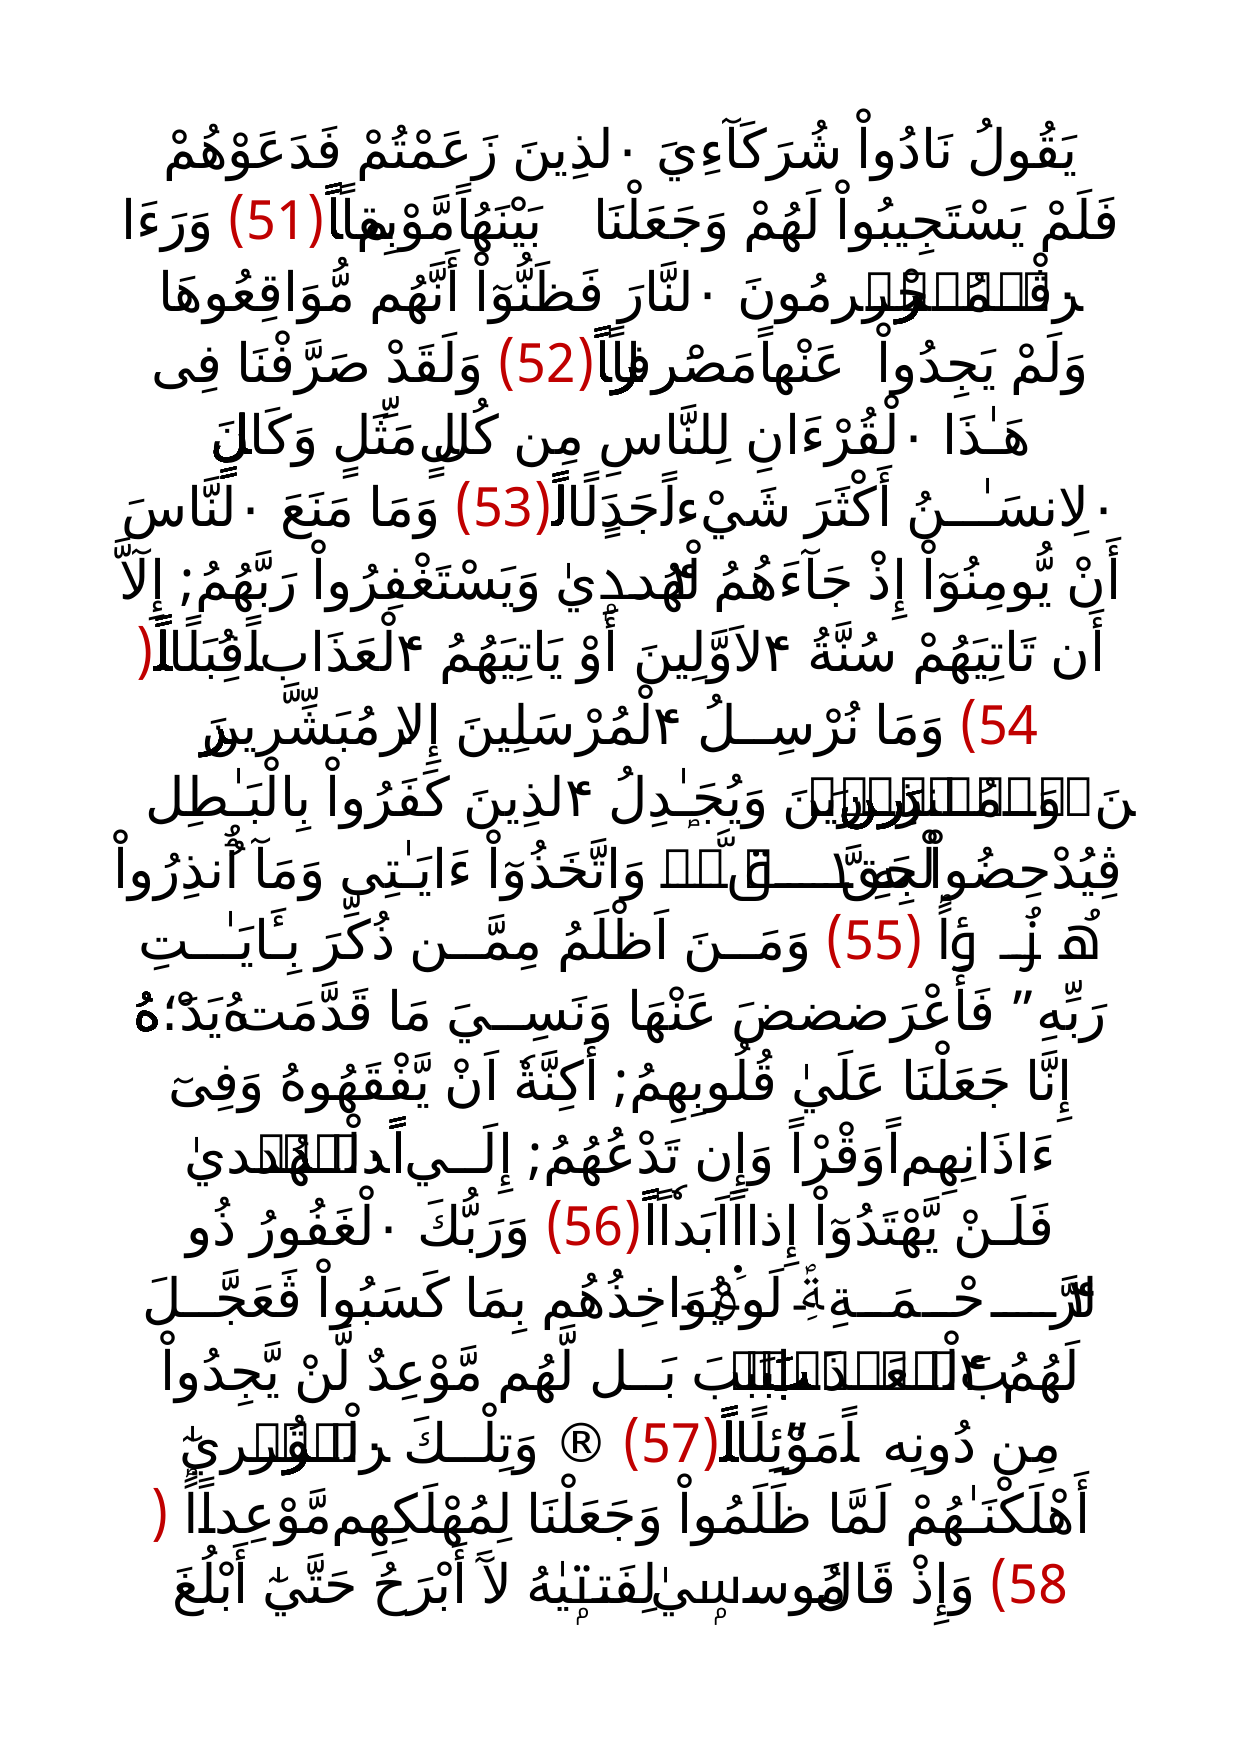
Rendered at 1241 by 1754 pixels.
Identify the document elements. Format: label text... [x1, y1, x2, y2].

text لَهُمْ جَنَّـٰــتُ عَدْنٍ تَجْرۣى مِــن تَحْتِهِمُ ۴لاَنْهَـٰرُ يُحَلَّوْنَ فِيهَا مِــنَ اَسَاوۣرَ مِــن ذَهَــبٍ وَيَلْبَسُونَ ثِيَاباٗ خُضْراً مِّــن سُندُسٍ وَإِسْتَبْرَقٍ مُّتَّكِـِٕينَ فِيهَا عَلَــي ۰لاَرَآئِكِؐ نِعْمَ ۰لثَّوَابُؐ وَحَسُنَتْ مُرْتَفَقاًؐ (31) وَاضْرۣبببْ لَهُم مَّثَلًا رَّجُلَيْنِ جَعَلْنَا لَأِحَدِهِمَا جَنَّتَيْـنِ مِنَ اَعْنَـٰــبٍ وَحَفَفْنَـٰهُمَا بِنَخْلٍ وَجَعَلْنَا بَيْنَهُمَا زَرْعاًؐ (32) كِلْتَا ۰لْجَنَّتَيْــنۣ ءَاتَــتُ ۷كْلَهَا وَلَمْ تَظْلِم مِّنْهُ شَيْـٔاًؐ وَفَجَّرْنَا خِچَلَهُمَا نَهَراً (33) وَكَانَ لَهُ„ ثُمُرٌؐ فَقَالَ ڤِصَـٰحِبِهِ” وَهُوَ يُحَاوۣرُهُ; أَنَآ أَكْثَرُ مِنــكَ مَالًا وَأَعَزُّ نَفَراًؐ (34) وَدَخَـلَ جَنَّتَهُ„ وَهُوَ ظَالِمٌ لِّنَفْسِهِؐ” قَالَ مَآ أَظُنُّ أَن تَبِيدَ هَـٰذِهِ“ أَبَداً وَمَآ أَظُــنُّ ۴لسَّاعَةَ قَآئِمَةً وَلَئِن رُّدِدتُّ إِلَيٰ رَبِّى لَأَجِدَنَّ خَيْراً مِّنْهُمَا مُنقَلَباًؐ (35) قَالَ لَهُ„ صَـٰحِبُهُ„ وَهُوَ يُحَاوۣرُهُ; أَكَفَرْتَ بِاﻟ﮲ خَلَقَكَ مِن تُرَابٍ ثُمَّ مِن نُّطْفَةٍ ثُمَّ سَوّۭيٰــكَ رَجُلًؐا (36) چَّـكِنَّا هُوَ ۰للَّهُ رَبِّى وَلآَ ٱُشْرۣكككُ بِرَبِّــيَ أَحَداًؐ (37) وَلَوْلآَ إِذْ دَخَلْتَ جَنَّتَــكَ قُلْتَ مَا شَآءَ ۰للَّهُ لاَ قُوَّةَ إِلاَّ بِاللَّهِؐ إِن تَرَنِ أَنَآ أَقَلَّ مِنكَ مَالًا وَوَلَداً (38) فَعَسۭيٰ رَبِّيَ أَنْ يُّوتِيَــنۣ” خَيْراً مِّن جَنَّتِــكَ وَيُرْسِــلَ عَلَيْهَا حُسْبَـٰناً مِّــنَ ۰لسَّمَآءِ فَتُصْبِحَ صَعِيداً زَلَقاٗ (39) اَوْ يُصْبِحَ مَآؤُهَا غَوْراً فَلَــن تَسْتَطِيعَ لَهُ„ طَلَباًؐ (40) ® وَٱُحِيطَ بِثُمُرۣهِ” فَأَصْبَحَ يُقَلِّبُ كَفَّيْهِ عَلَــيٰ مَآ أَنفَقَ فِيهَا وَهِيَ خَاوۣيَة٘ عَلَيٰ عُرُوشِهَا وَيَقُولُ يَـٰلَيْتَنِى لَمُ ۷شْرۣكْ بِرَبِّــيَ أَحَداًؐ (41) وَلَمْ تَكُــن لَّهُ„ فِـيؕةٌ يَنصُرُونَهُ„ مِن دُونِ ۱للَّهِؐ وَمَا كَانننَ مُنتَصِراٗؐ (42) هُنَالِــكَ ۰لْوَچَيَةُ لِلهِ ۱لْحَقﱢّؐ هُوَ خَيْرٌ ثَوَاباً وَخَيْر٘ عُقُباًؐ (43) وَاضْرۣبْ لَهُم مَّثَــلَ ۰لْحَيَوٰةِ ۱لدُّنْيۭا كَمَآءٖ اَنزَلْنَـٰهُ مِنَ ۰لسَّمَآءِ فَاخْتَلَطَ بِهِ” نَبَاتُ ۴لاَرْضضضِ فَأَصْبَحَ هَشِيماً تَذْرُوهُ ۴لرّۣيَـٰحُؐ وَكَانننَ ۰للَّهُ عَلَيٰ كُلِّ شَيْءٍ مُّقْتَدِراٗؐ (44) ۱لْمَالُ وَالْبَنُونَ زۣينَةُ ۴لْحَيَوٰةِ ۱لدُّنْيۭاؐ وَالْبَـٰقِيَـٰــتُ ۴ڤصَّـٰڤِحَـٰــتُ خَيْر٘ عِندَ رَبِّــكَ ثَوَاباً وَخَيْر٘ اَمَلًؐا (45) وَيَوْمَ نُسَيِّرُ ۴لْجِبَالَ وَتَرَي ۰لاَرْضَ بَارۣزَةً وَحَشَرْنَـٰهُمْ فَلَمْ نُغَادِرْ مِنْهُمُ; أَحَداًؐ (46) وَعُرۣضُواْ عَلَيٰ رَبِّــكَ صَفّاًؐ لَّقَدْ جِيؔتُمُونَا كَمَا خَلَقْنَـٰكُمُ; أَوَّلَ مَرَّةٙؐ بَلْ زَعَمْتُمُ; أَلَّن نَّجْعَــلَ لَكُم مَّوْعِداًؐ (47) وَوُضِعَ ۰لْكِتَـٰبُ فَتَرَي ۰ڤْمُجْرۣمِيــنَ مُشْفِقِيــنَ مِمَّا فِيهِؐ وَيَقُولُونَ يَـٰوَيْلَتَنَا مَالِ هَـٰذَا ۰لْكِتَـٰــبِ لاَ يُغَادِرُ صَغِيرَةً وَلاَ كَبِيرَةٗ اِلٓاَّ أَحْصۭيٰهَاؐ وَوَجَدُواْ مَا عَمِلُواْ حَاضِراًؐ وَلاَ يَظْلِمُ رَبُّكَ أَحَداًؐ (48) © وَإِذْ قُلْنَا لِلْمَلَئِكَةِ ۹سْجُدُواْ ءَلِادَمَ فَسَجَدُوٓاْؐ إِلٓاَّ إِبْلِيــسَ كَانَ مِــنَ ۰لْجِــنّۣ فَفَسَقَ عَنَ اَمْرۣ رَبِّهِؐ“ أَفَتَتَّخِذُونَهُ„ وَذُرّۣيَّتَهُ; أَوْلِيَآءَ مِن دُونِى وَهُمْ لَكُمْ عَدُوّٛؐ بِيسَ لِلظَّـٰلِمِينَ بَدَلًؐا (49) مَّآ أَشْهَدتُّهُمْ خَلْــقَ ۰لسَّمَـٰوَ؛تِ وَالاَرْضِ وَلاَ خَلْــقَ أَنفُسِهِمْ وَمَا كُنــتُ مُتَّخِذَ ۰لْمُضِلِّيــنَ عَضُداًؐ (50) وَيَوْمَ يَقُولُ نَادُواْ شُرَكَآءِيَ ۰لذِينَ زَعَمْتُمْ فَدَعَوْهُمْ فَلَمْ يَسْتَجِيبُواْ لَهُمْ وَجَعَلْنَا بَيْنَهُم مَّوْبِقاًؐ (51) وَرَءَا ۰ڤْمُجْرۣمُونَ ۰لنَّارَ فَظَنُّوٓاْ أَنَّهُم مُّوَاقِعُوهَا وَلَمْ يَجِدُواْ عَنْهَا مَصْرۣفاًؐ (52) وَلَقَدْ صَرَّفْنَا فِى هَـٰذَا ۰لْقُرْءَانِ لِلنَّاسِ مِن كُلِّ مَثَلٍؐ وَكَانَ ۰لِانسَـٰــنُ أَكْثَرَ شَيْءٍ جَدَلًؐا (53) وَمَا مَنَعَ ۰لنَّاسَ أَنْ يُّومِنُوٓاْ إِذْ جَآءَهُمُ ۴لْهُدۭيٰ وَيَسْتَغْفِرُواْ رَبَّهُمُ; إِلٓاَّ أَن تَاتِيَهُمْ سُنَّةُ ۴لاَوَّلِينَ أَوْ يَاتِيَهُمُ ۴لْعَذَابُ قِبَلًؐا (54) وَمَا نُرْسِــلُ ۴لْمُرْسَلِينَ إِلاَّ مُبَشِّرۣينَ وَمُنذِرۣينَؐ وَيُجَـٰدِلُ ۴لذِينَ كَفَرُواْ بِالْبَـٰطِل ڤِيُدْحِضُواْ بِهِ ۱لْحَقَّؐ وَاتَّخَذُوٓاْ ءَايَـٰتِى وَمَآ ٱُنذِرُواْ هُزُؤاًؐ (55) وَمَــنَ اَظْلَمُ مِمَّــن ذُكِّرَ بِـَٔايَـٰــتِ رَبِّهِ” فَأَعْرَضضضَ عَنْهَا وَنَسِــيَ مَا قَدَّمَتْ يَدَ؛هُؐ إِنَّا جَعَلْنَا عَلَيٰ قُلُوبِهِمُ; أَكِنَّةٗ اَنْ يَّفْقَهُوهُ وَفِىٓ ءَاذَانِهِمْ وَقْراًؐ وَإِن تَدْعُهُمُ; إِلَــي ۰لْهُدۭيٰ فَلَـنْ يَّهْتَدُوٓاْ إِذاٗ اَبَداًؐ (56) وَرَبُّكَ ۰لْغَفُورُ ذُو ۴لرَّحْمَةِؐ لَوْ يُوَ۬اخِذُهُم بِمَا كَسَبُواْ ڤَعَجَّــلَ لَهُمُ ۴لْعَذَابببَؐ بَــل لَّهُم مَّوْعِدٌ لَّنْ يَّجِدُواْ مِن دُونِهِ” مَوْئِلًؐا (57) ® وَتِلْــكَ ۰لْقُرۭيٰٓ أَهْلَكْنَـٰهُمْ لَمَّا ظَلَمُواْ وَجَعَلْنَا لِمُهْلَكِهِم مَّوْعِداًؐ (58) وَإِذْ قَالَ مُوسۭيٰ لِفَتۭيٰهُ لآَ أَبْرَحُ حَتَّيٰٓ أَبْلُغَ مَجْمَعَ ۰ڤْبَحْرَيْنِ أَوَ اَمْضِــيَ حُقُباًؐ (59) فَلَمَّا بَلَغَا مَجْمَعَ بَيْنِهِمَا نَسِيَا حُوتَهُمَا فَاتَّخَذَ سَبِيلَهُ„ فِى ۱ڤْبَحْرۣ سَرَباًؐ (60) فَلَمَّا جَاوَزَا قَالَ لِفَتۭيٰهُ ءَاتِنَا غَدَآءَنَا لَقَدْ لَقِينَا مِــن سَفَرۣنَا هَـٰذَا نَصَباًؐ (61) قَالَ أَرَ×يْــتَ إِذَ اَوَيْنَآ إِلَــي ۰ڤصَّخْرَةِ فَإِنِّى نَسِيــتُ ۴لْحُوتتتَؐ وَمَآ أَنسۭيٰنِيهِ إِلاَّ ۰لشَّيْطَـٰنُ أَنَ اَذْكُرَهُؐ, وَاتَّخَذَ سَبِيلَهُ„ فِى ۱ڤْبَحْرۣؐ عَجَباًؐ (62) قَالَ ذَ؛لِــكَ مَا كُنَّا نَبْغِؐ” فَارْتَدَّا عَلَيٰٓ ءَاثۭارۣهِمَا قَصَصاً (63) فَوَجَدَا عَبْداً مِّنْ عِبَادِنَآ ءَاتَيْنَـٰهُ رَحْمَةً مِّنْ عِندِنَا وَعَلَّمْنَـٰهُ مِــن لَّدُنَّا عِلْماًؐ (64) قَالَ لَهُ„ مُوسۭــيٰ هَلَ اَتَّبِعُــكَ عَلَيٰٓ أَن تُعَلِّمَنِ” مِمَّا عُلِّمْتَ رُشْداًؐ (65) قَالَ إِنَّــكَ لَــن تَسْتَطِيعَ مَعِى صَبْراًؐ (66) وَكَيْفَ تَصْبِرُ عَلَــيٰ مَا لَمْ تُحِطْ بِهِ” خُبْراًؐ (67) قَالَ سَتَجِدُنِيَ إِن شَآءَ ۰للَّهُ صَابِراًؐ وَلآَ أَعْصِى لَــكَ أَمْراًؐ (68) قَالَ فَإِنِ 'تَّبَعْتَنِى فَلاَ تَسْـَٔلَنِّى عَــن شَيْءٖ حَتَّــيٰٓ ٱُحْدِثَ لَــكَ مِنْهُ ذِكْراًؐ (69) فَانطَلَقَا حَتَّيٰٓ إِذَا رَكِبَا فِى ۱لسَّفِينَةِ خَرَقَهَاؐ قَالَ أَخَرَقْتَهَا لِتُغْرۣقَ أَهْلَهَا لَقَدْ جِيؔــتَ شَيْـٔاٗ اِمْراًؐ (70) قَالَ أَلَمَ اَقُـلِ اِنَّــكَ لَــن تَسْتَطِيعَ مَعِى صَبْراًؐ (71) قَالَ لاَ تُوَ۬اخِذْنِى بِمَا نَسِيتُ وَلاَ تُرْهِقْنِى مِنَ اَمْرۣى عُسْراًؐ (72) فَانطَلَقَا حَتَّيٰٓ إِذَا لَقِيَا غُچَماً فَقَتَلَهُ„ قَالَ أَقَتَلْــتَ نَفْساً زَ؛كِيَةَۢ بِغَيْرۣ نَفْــسٍ لَّقَدْ جِيؔــتَ شَيْـٔاً نُّكُراًؐ (73) ¤ قَالَ أَلَمَ اَقُل لَّــكَ إِنَّــكَ لَــن تَسْتَطِيعَ مَعِى صَبْراًؐ (74) قَالَ إِن سَأَلْتُــكَ عَــن شَيْءٙ بَعْدَهَا فَلاَ تُصَـٰحِبْنِى قَدْ بَلَغْــتَ مِن لَّدُنِى عُذْراًؐ (75) فَانطَلَقَا حَتَّيٰٓ إِذَآ أَتَيَآ أَهْلَ قَرْيَةٖ 'سْتَطْعَمَآ أَهْلَهَا فَأَبَوَاْ اَنْ يُّضَيِّفُوهُمَا فَوَجَدَا فِيهَا جِدَاراً يُرۣيدُ أَنْ يَّنقَضَّ فَأَقَامَهُؐ, قَالَ لَوْ شِيؔــتَ ڤَتَّخَذتَّ عَلَيْهِ أَجْراًؐ (76) قَالَ هَـٰذَا فِرَاقُ بَيْنِى وَبَيْنِــكَؐ سَٱُنَبِّيؖــكَ بِتَاوۣيلِ مَا لَمْ تَسْتَطِع عَّلَيْهِ صَبْراٗؐ (77) اَمَّا ۰لسَّفِينَةُ فَكَانَــتْ لِمَسَـٰكِينَ يَعْمَلُونَ فِى ۱ڤْبَحْرۣ فَأَرَدتُّ أَنَ اَعِيبَهَا وَكَانَ وَرَآءَهُم مَّلِكٌ يَاخُذُ كُلَّ سَفِينَةٖ غَصْباًؐ (78) وَأَمَّا ۰لْغُچَمُ فَكَانَ أَبَوَ؛هُ مُومِنَيْنِ فَخَشِينَآ أَنْ يُّرْهِقَهُمَا طُغْيَــٰناً وَكُفْراًؐ (79) فَأَرَدْنَآ أَنْ يُّبَدِّلَهُمَا رَبُّهُمَا خَيْراً مِّنْهُ زَكَوٰةً وَأَقْرَبَ رُحْماًؐ (80) وَأَمَّا ۰لْجِدَارُ فَكَانَ لِغُچَمَيْنِ يَتِيمَيْنِ فِى ۱لْمَدِينَةِ وَكَانَ تَحْتَهُ„ كَنزٌ لَّهُمَاؐ وَكَانَ أَبُوهُمَا صَـٰڤِحاً فَأَرَادَ رَبُّكَ أَنْ يَّبْلُغَآ أَشُدَّهُمَا وَيَسْتَخْرۣجَا كَنزَهُمَا رَحْمَةً مِّن رَّبِّــكَؐ وَمَا فَعَلْتُهُ„ عَنَ اَمْرۣىؐ ذَ؛لِــكَ تَاوۣيلُ مَا لَمْ تَسْطِع عَّلَيْهِ صَبْراًؐ (81) وَيَسْـَٔلُونَــكَ عَن ذى ۱لْقَرْنَيْنِؐ قُلْ سَأَتْلُواْ عَلَيْكُم مِّنْهُ ذِكْراٗؐ (82) اِنَّا مَكَّنَّا لَهُ„ فِى ۱لاَرْضِ وَءَاتَيْنَــٰهُ مِن كُلِّ شَيْءٍ سَبَباً (83) فَاتَّبَعَ سَبَباٗ حَتَّيٰٓ إِذَا بَلَغَ مَغْرۣبَ ۰لشَّمْسِ وَجَدَهَا تَغْرُبُ فِى عَيْنٖ حَمِيؕة وَوَجَدَ عِندَهَا قَوْماًؐ قُلْنَا يَـٰذَا ۰لْقَرْنَيْنِ إِمَّآ أَن تُعَذِّبببَ وَإِمَّآ أَن تَتَّخِذَ فِيهِمْ حُسْناًؐ (84) ® قَالَ أَمَّا مَن ظَلَمَ فَسَوْفَ نُعَذِّبُهُ„ ثُمَّ يُرَدُّ إِلَيٰ رَبِّهِ” فَيُعَذِّبُهُ„ عَذَاباً نُّكُراًؐ (85) وَأَمَّا مَنَ —امَنَ وَعَمِلَ صَـٰڤِحاً فَلَهُ„ جَزَآءُ ۴لْحُسْنۭيٰؐ وَسَنَقُولُ لَهُ„ مِنَ اَمْرۣنَا يُسْراًؐ (86) ثُمَّ "تَّبَعَ سَبَباٗ حَتَّيٰٓ إِذَا بَلَغَ مَطْلِعَ ۰لشَّمْسِ وَجَدَهَا تَطْلُعُ عَلَيٰ قَوْمٍ لَّمْ نَجْعَل لَّهُم مِّن دُونِهَا سِتْراً (87) كَذَ؛لِــكَؐ وَقَدَ اَحَطْنَا بِمَا لَدَيْهِ خُبْراًؐ (88) ثُمَّ "تَّبَعَ سَبَباٗ حَتَّيٰٓ إِذَا بَلَغَ بَيْنَ ۰لسُّدَّيْنِ وَجَدَ مِن دُونِهِمَا قَوْماً لاَّ يَكَادُونَ يَفْقَهُونَ قَوْلًؐا (89) قَالُواْ يَــٰذَا ۰لْقَرْنَيْنِ إِنَّ يَاجُوجَ وَمَاجُوجَ مُفْسِدُونَ فِى ۱لاَرْضِ فَهَلْ نَجْعَلُ لَــكَ خَرْجاٗ عَلَـيٰٓ أَن تَجْعَلَ بَيْنَنَا وَبَيْنَهُمْ سُدّاًؐ (90) قَالَ مَا مَكَّنِّى فِيهِ رَبِّى خَيْرٌؐ فَأَعِينُونِى بِقُوَّةٖ اَجْعَلْ بَيْنَكُمْ وَبَيْنَهُمْ رَدْماٗؐ (91) —اتُونِى زُبَـرَ ۰لْحَدِيدِؐ حَتَّيٰٓ إِذَا سَاوۭيٰ بَيْنَ ۰لصَّدَفَيْنِ قَالَ ۸نفُخُواْؐ حَتَّيٰٓ إِذَا جَعَلَهُ„ نَاراً [118, 118, 1122, 1626]
